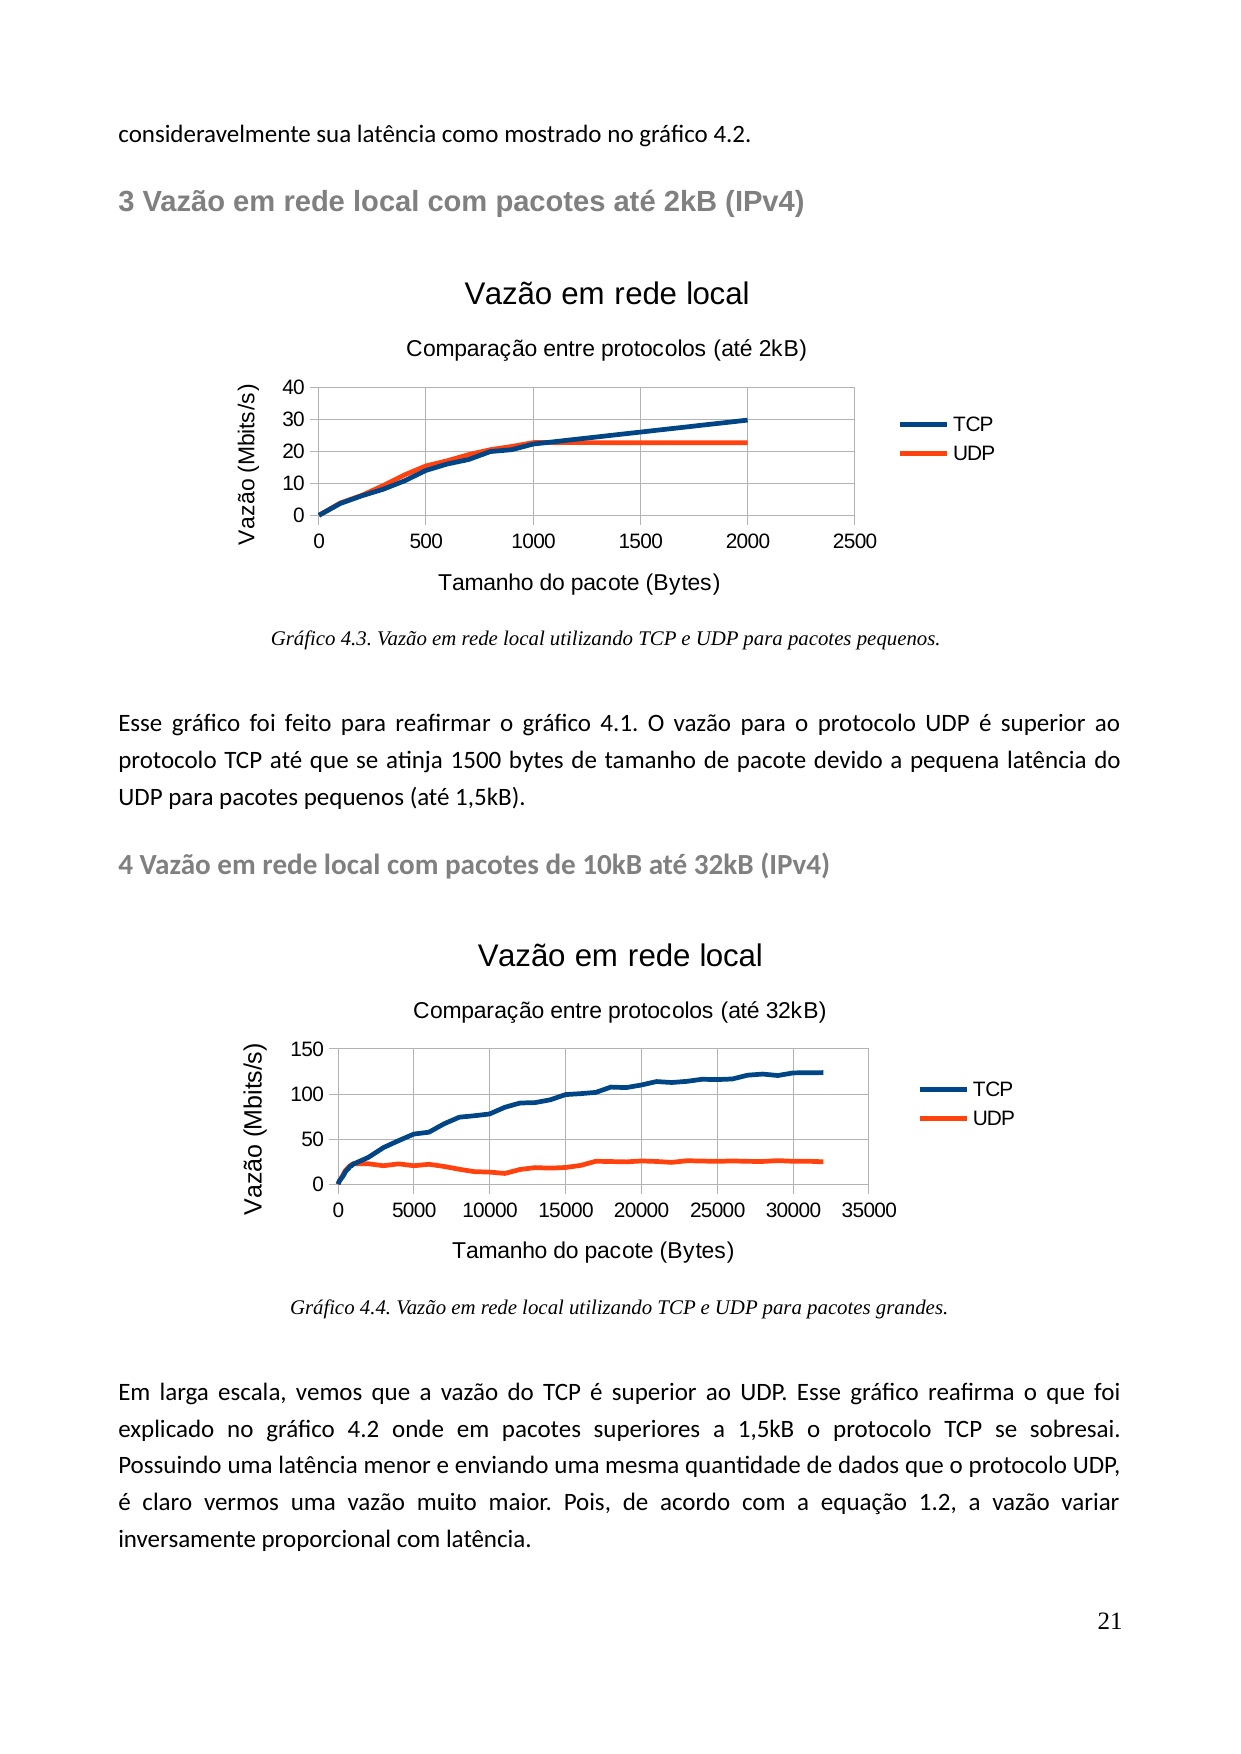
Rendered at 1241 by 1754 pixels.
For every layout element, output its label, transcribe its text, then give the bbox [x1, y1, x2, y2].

subtitle 4 Vazão em rede local com pacotes de 10kB até 32kB (IPv4) [118, 846, 1122, 882]
text consideravelmente sua latência como mostrado no gráfico 4.2. [118, 118, 1122, 149]
text Esse gráfico foi feito para reafirmar o gráfico 4.1. O vazão para o protocolo UDP é superior ao protocolo TCP até que se atinja 1500 bytes de tamanho de pacote devido a pequena latência do UDP para pacotes pequenos (até 1,5kB). [118, 708, 1122, 811]
text Gráfico 4.4. Vazão em rede local utilizando TCP e UDP para pacotes grandes. [206, 1296, 1034, 1319]
subtitle 3 Vazão em rede local com pacotes até 2kB (IPv4) [118, 184, 1122, 217]
text Gráfico 4.3. Vazão em rede local utilizando TCP e UDP para pacotes pequenos. [199, 627, 1015, 650]
text Em larga escala, vemos que a vazão do TCP é superior ao UDP. Esse gráfico reafirma o que foi explicado no gráfico 4.2 onde em pacotes superiores a 1,5kB o protocolo TCP se sobresai. Possuindo uma latência menor e enviando uma mesma quantidade de dados que o protocolo UDP, é claro vermos uma vazão muito maior. Pois, de acordo com a equação 1.2, a vazão variar inversamente proporcional com latência. [118, 1377, 1122, 1553]
subtitle [206, 900, 1034, 912]
